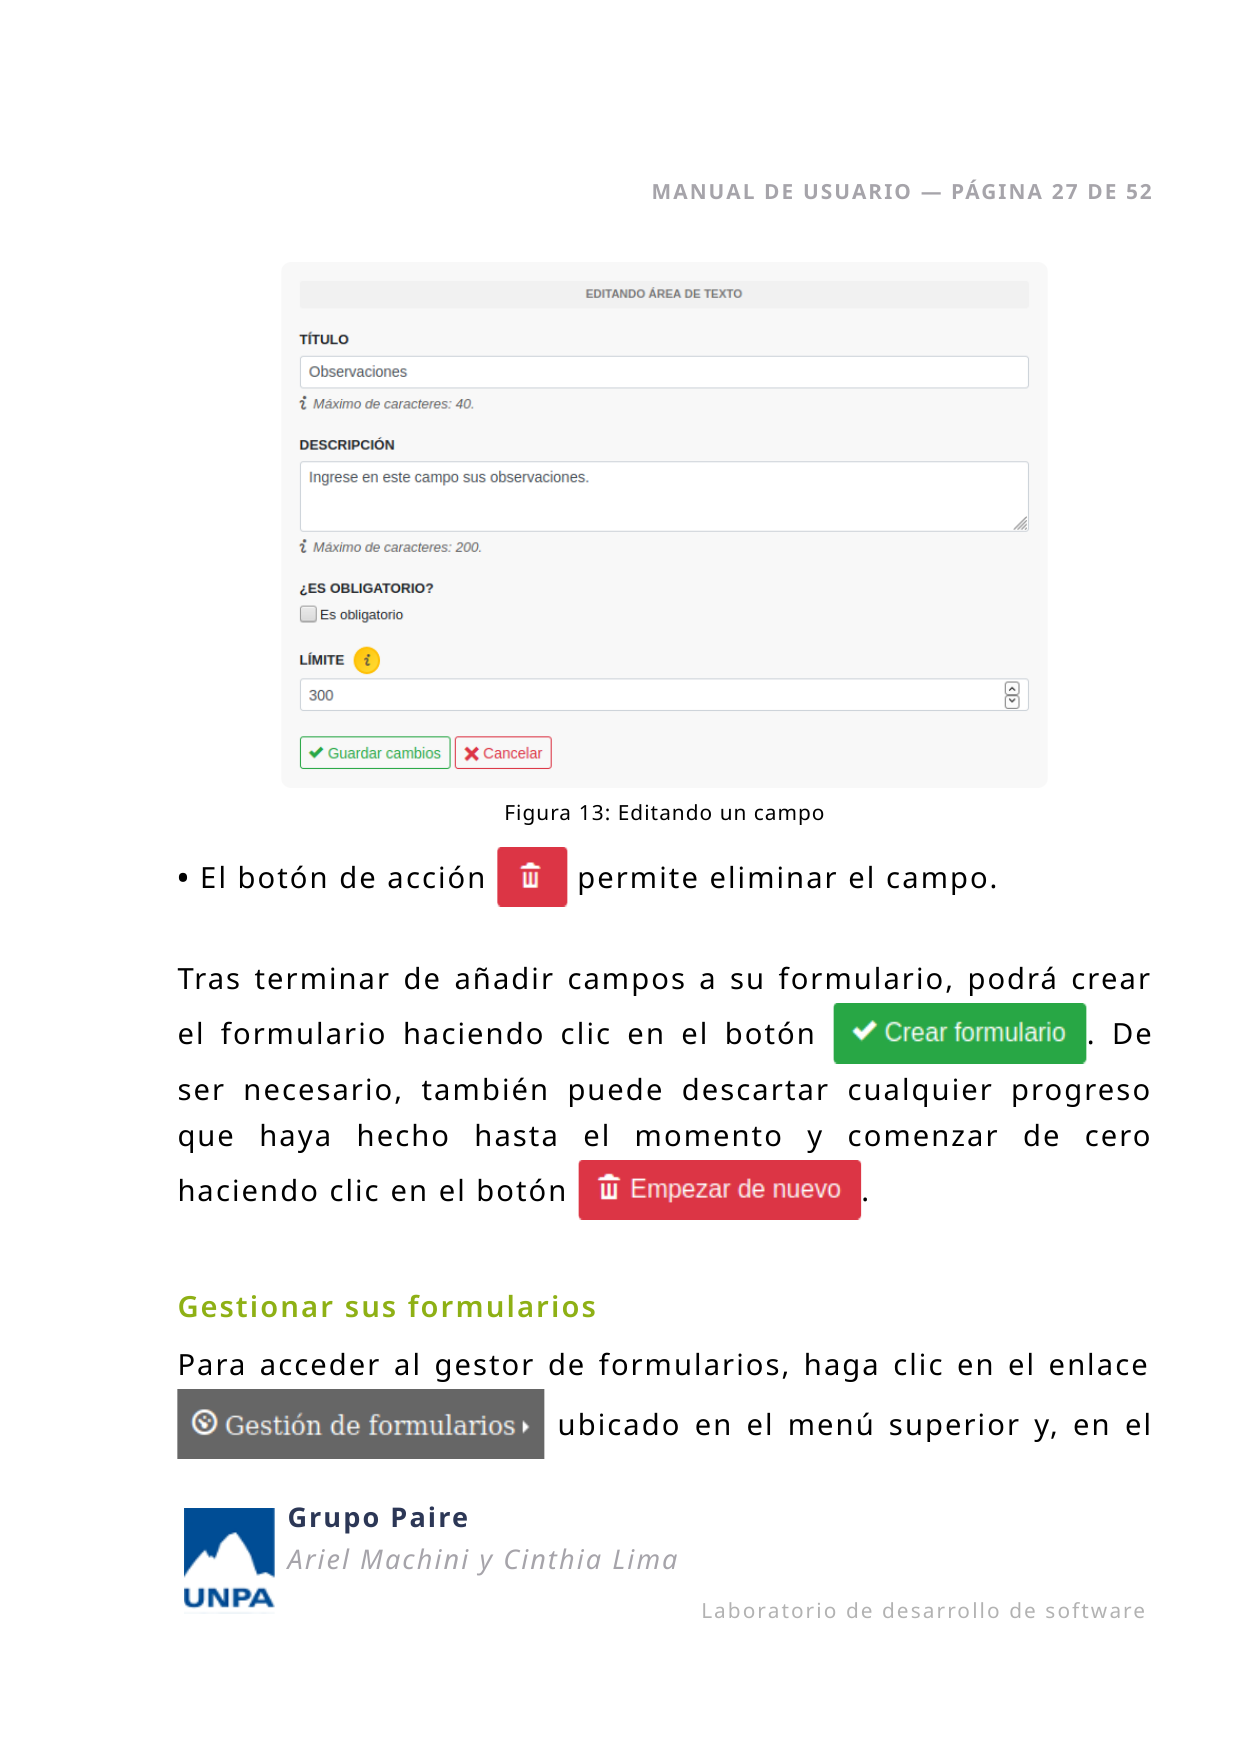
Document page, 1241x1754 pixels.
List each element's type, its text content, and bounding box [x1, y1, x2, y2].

text Para acceder al gestor de formularios, haga clic en el enlace ubicado en el menú superior y, en el [177, 1344, 1152, 1458]
text • El botón de acción [177, 847, 497, 907]
picture [497, 847, 568, 907]
picture [184, 1508, 275, 1614]
picture [578, 1160, 862, 1220]
text permite eliminar el campo. [568, 847, 1152, 907]
picture [833, 1003, 1087, 1064]
subtitle Gestionar sus formularios [177, 1286, 1152, 1326]
text Tras terminar de añadir campos a su formulario, podrá crear el formulario haciendo clic en el botón . De ser necesario, también puede descartar cualquier progreso que haya hecho hasta el momento y comenzar de cero haciendo clic en el botón . [177, 958, 1152, 1220]
picture [281, 262, 1048, 788]
picture [177, 1389, 545, 1459]
text Figura 13: Editando un campo [281, 788, 1048, 826]
